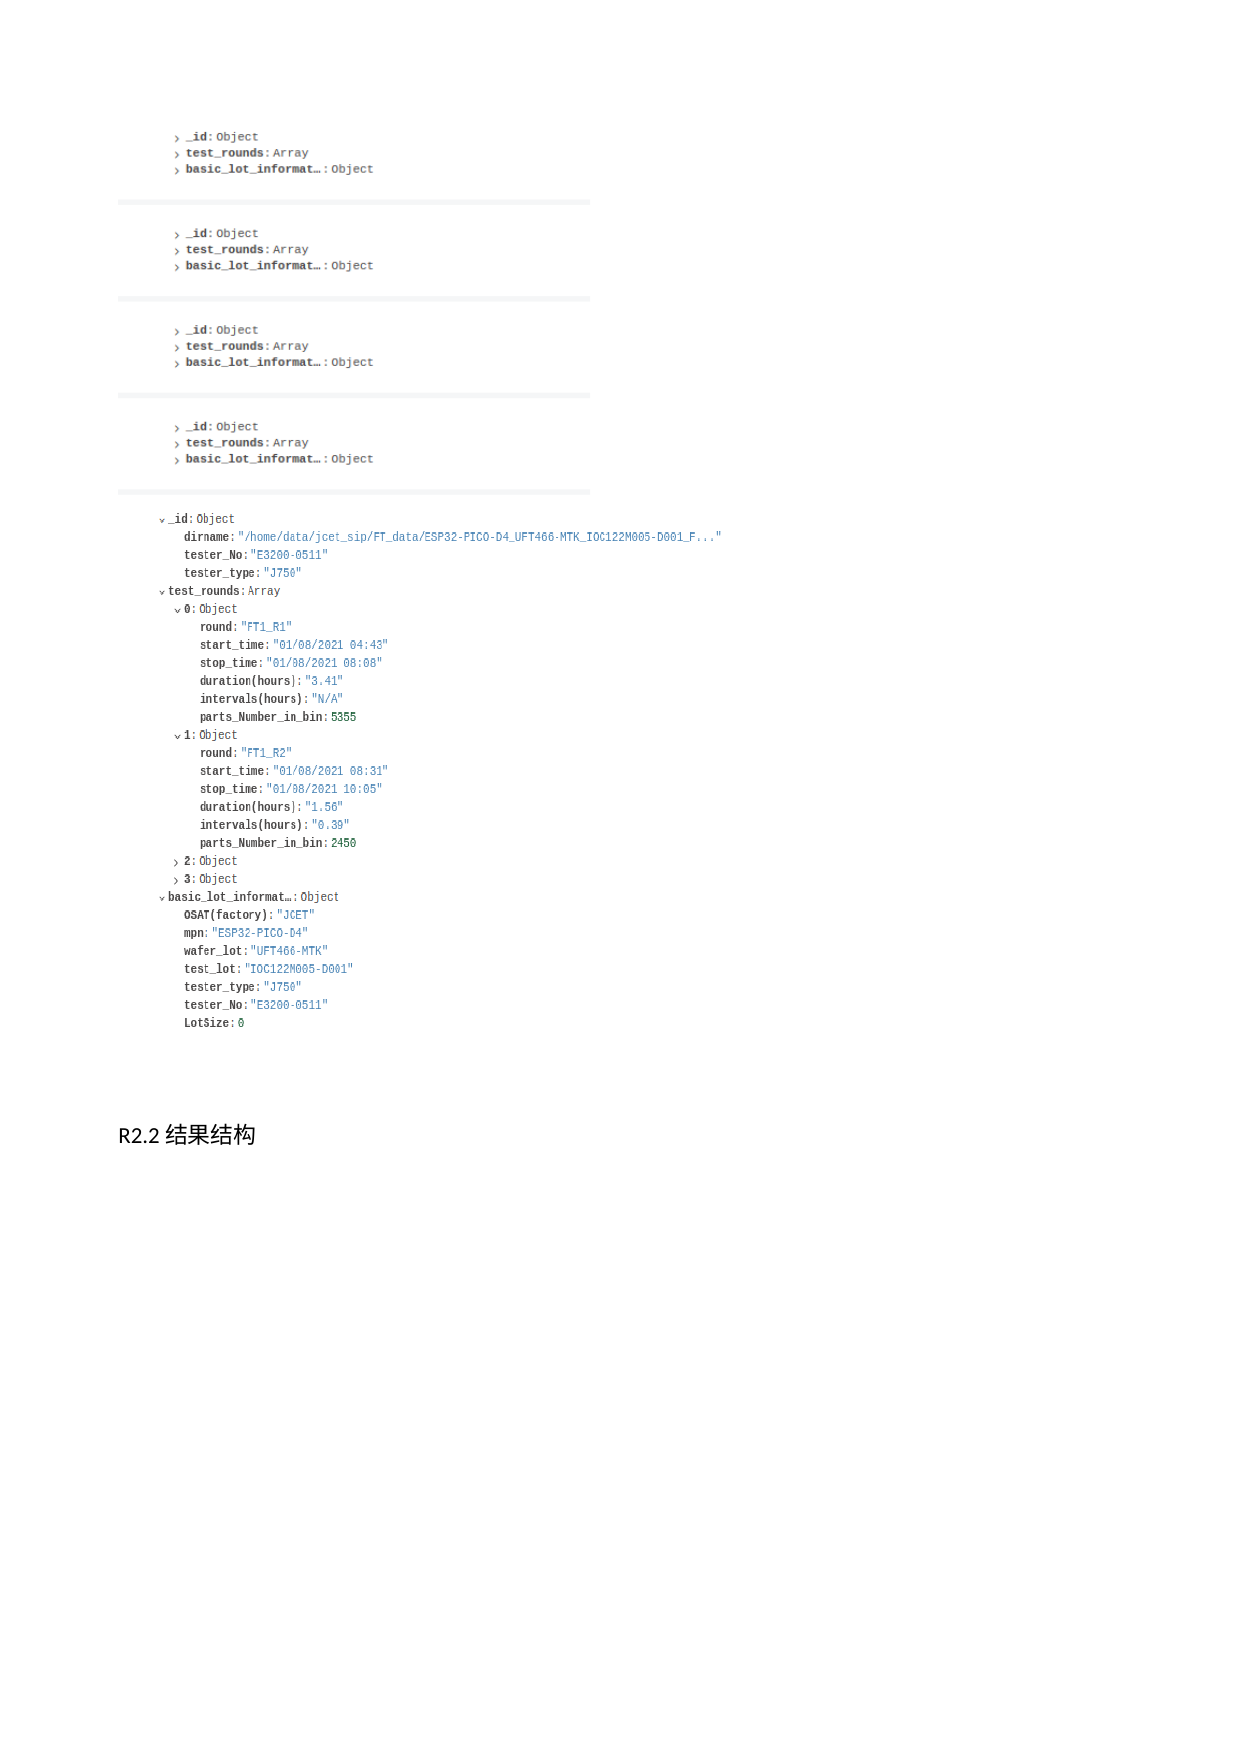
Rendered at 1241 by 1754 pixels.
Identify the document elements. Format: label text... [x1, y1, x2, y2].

picture [118, 118, 733, 1044]
text R2.2 结果结构 [118, 1114, 1122, 1149]
